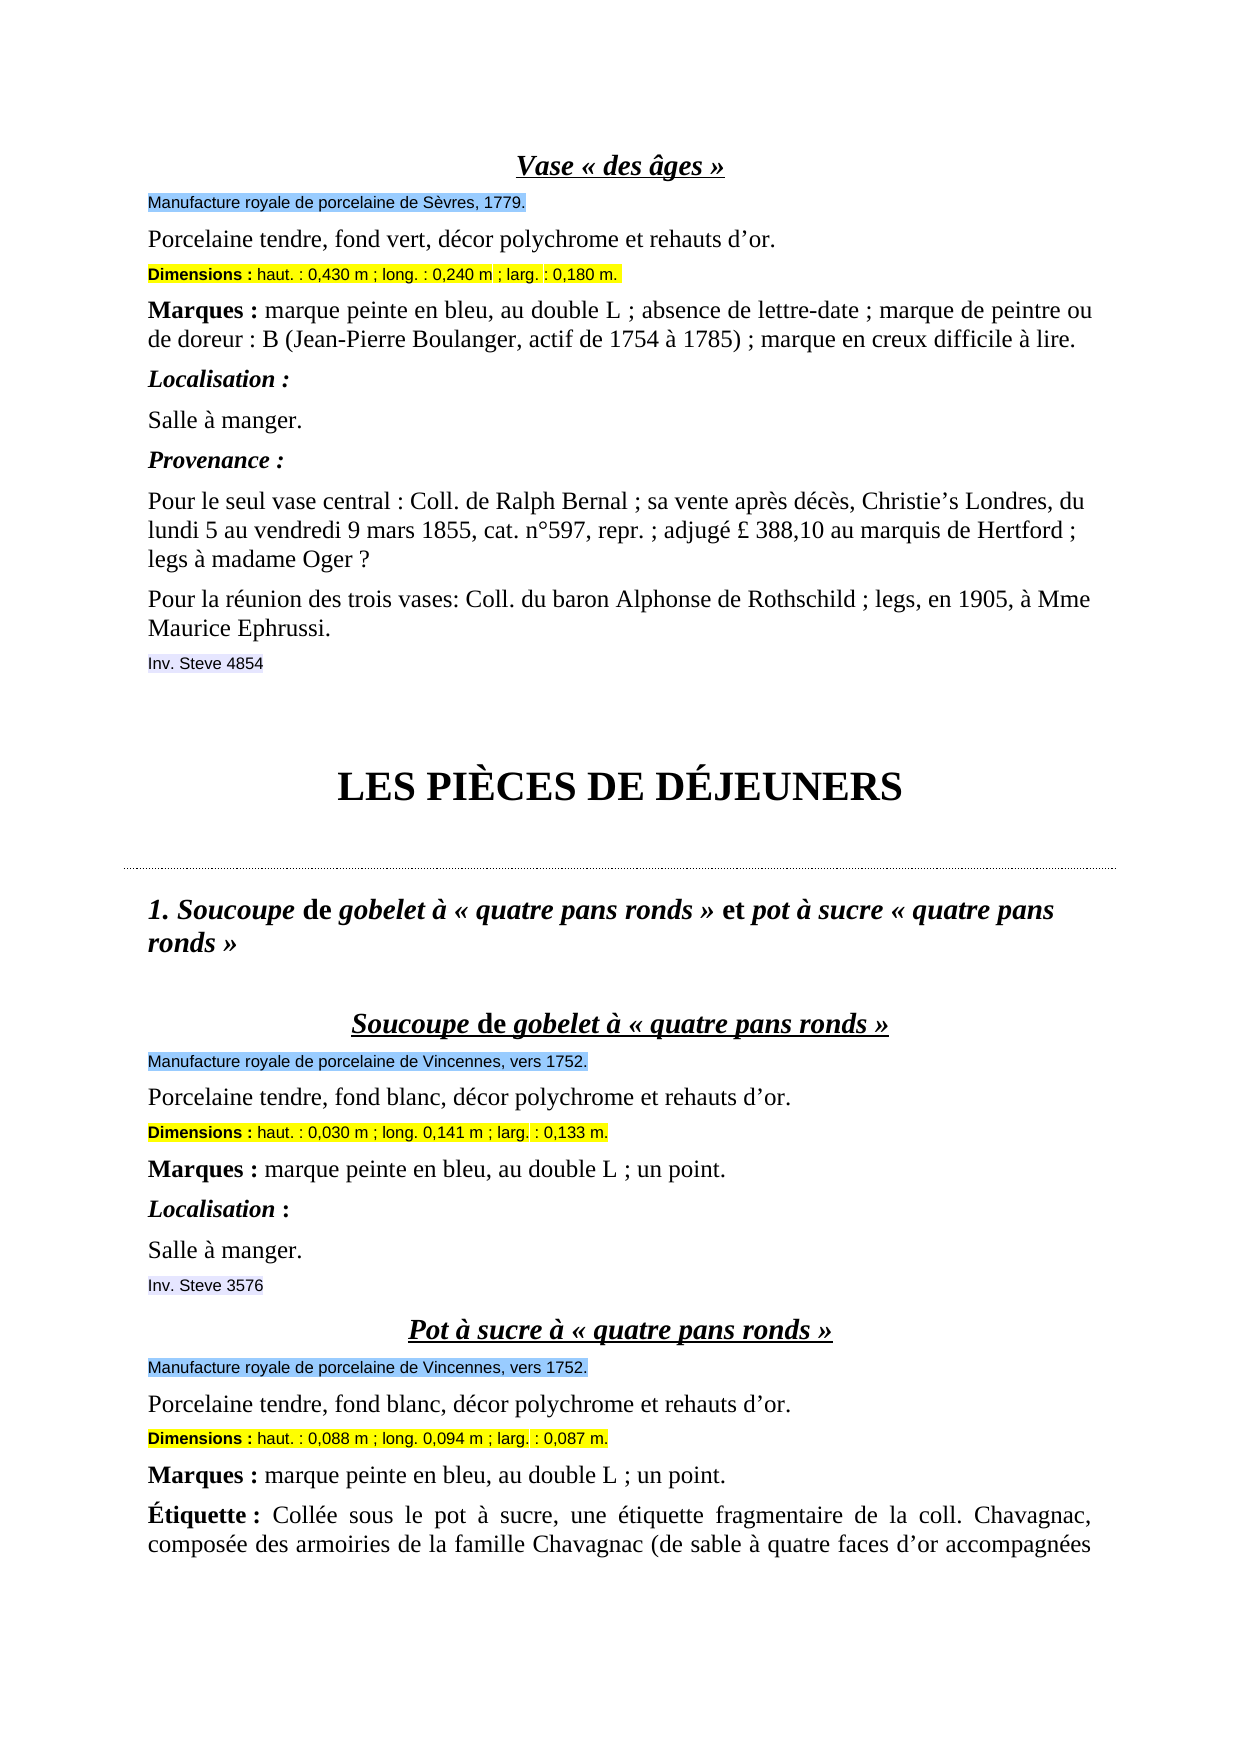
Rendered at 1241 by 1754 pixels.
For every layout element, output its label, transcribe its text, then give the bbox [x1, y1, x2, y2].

text Marques : marque peinte en bleu, au double L ; un point. [148, 1460, 1093, 1489]
text Marques : marque peinte en bleu, au double L ; un point. [148, 1154, 1093, 1183]
subtitle Soucoupe de gobelet à « quatre pans ronds » et pot à sucre « quatre pans ronds » [124, 868, 1116, 983]
text Pour la réunion des trois vases: Coll. du baron Alphonse de Rothschild ; legs, en 1905, à Mme Maurice Ephrussi. [148, 584, 1093, 642]
text Dimensions : haut. : 0,430 m ; long. : 0,240 m ; larg. : 0,180 m. [622, 264, 1093, 283]
text Étiquette : Collée sous le pot à sucre, une étiquette fragmentaire de la coll. Chavagnac, composée des armoiries de la famille Chavagnac (de sable à quatre faces d’or accompagnées [148, 1501, 1093, 1558]
text Localisation : [148, 364, 1093, 393]
text Salle à manger. [148, 1235, 1093, 1264]
text Provenance : [148, 446, 1093, 474]
text Manufacture royale de porcelaine de Vincennes, vers 1752. [588, 1052, 1093, 1071]
subtitle Vase « des âges » [148, 148, 1093, 181]
text Marques : marque peinte en bleu, au double L ; absence de lettre-date ; marque de peintre ou de doreur : B (Jean-Pierre Boulanger, actif de 1754 à 1785) ; marque en creux difficile à lire. [148, 295, 1093, 353]
text Salle à manger. [148, 405, 1093, 434]
text Localisation : [148, 1194, 1093, 1223]
text Pour le seul vase central : Coll. de Ralph Bernal ; sa vente après décès, Christie’s Londres, du lundi 5 au vendredi 9 mars 1855, cat. n°597, repr. ; adjugé £ 388,10 au marquis de Hertford ; legs à madame Oger ? [148, 486, 1093, 572]
text Inv. Steve 3576 [263, 1276, 1093, 1295]
subtitle Soucoupe de gobelet à « quatre pans ronds » [148, 1006, 1093, 1040]
text Porcelaine tendre, fond blanc, décor polychrome et rehauts d’or. [148, 1389, 1093, 1417]
subtitle Les pièces de déjeuners [148, 761, 1093, 809]
text Manufacture royale de porcelaine de Vincennes, vers 1752. [588, 1358, 1093, 1377]
text Porcelaine tendre, fond vert, décor polychrome et rehauts d’or. [148, 224, 1093, 253]
text Porcelaine tendre, fond blanc, décor polychrome et rehauts d’or. [148, 1082, 1093, 1111]
text Inv. Steve 4854 [148, 653, 1093, 673]
text Dimensions : haut. : 0,030 m ; long. 0,141 m ; larg. : 0,133 m. [608, 1123, 1093, 1142]
subtitle Pot à sucre à « quatre pans ronds » [148, 1312, 1093, 1346]
text Manufacture royale de porcelaine de Sèvres, 1779. [526, 193, 1093, 212]
text Dimensions : haut. : 0,088 m ; long. 0,094 m ; larg. : 0,087 m. [608, 1429, 1093, 1448]
